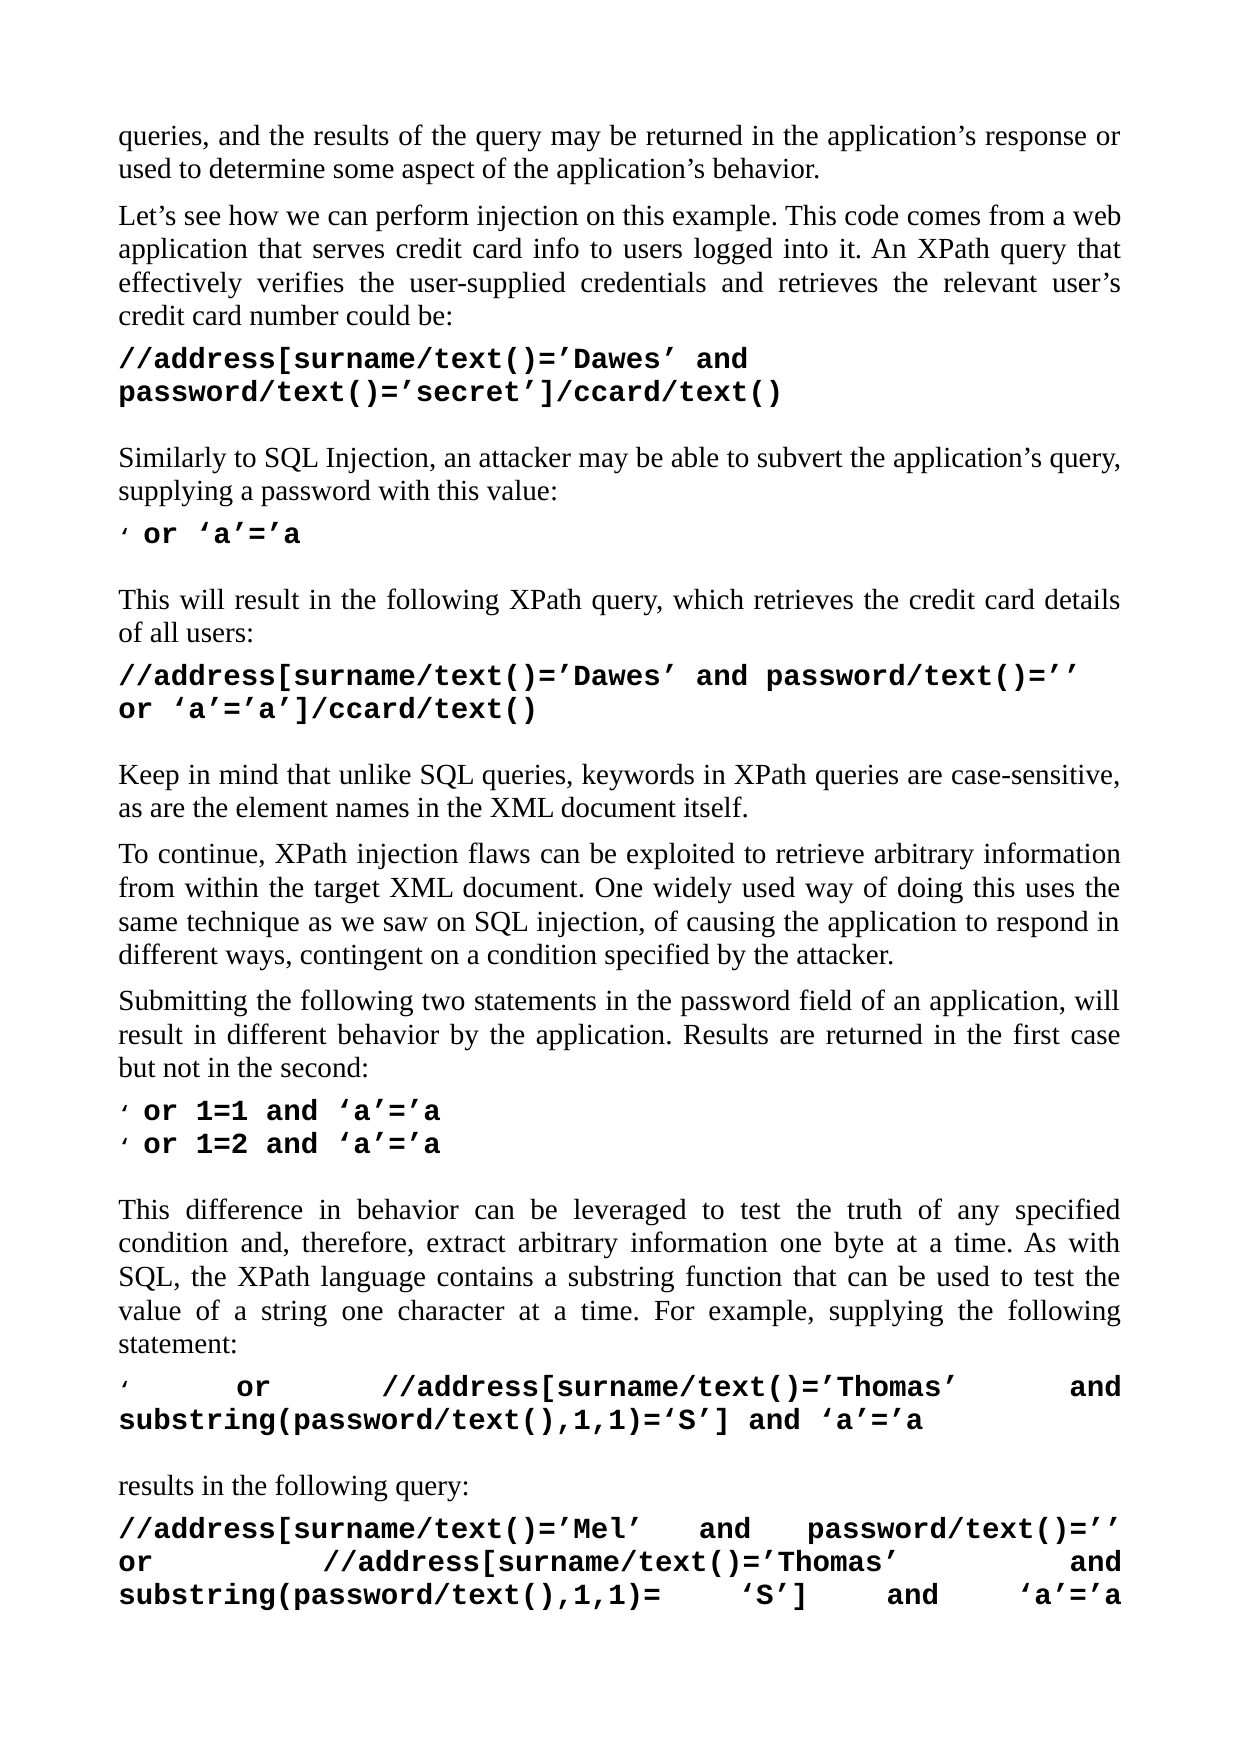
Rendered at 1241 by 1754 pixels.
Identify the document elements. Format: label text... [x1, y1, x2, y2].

text //address[surname/text()=’Dawes’ and password/text()=’’ or ‘a’=’a’]/ccard/text() [118, 662, 1122, 728]
text //address[surname/text()=’Mel’ and password/text()=’’ or //address[surname/text()=’Thomas’ and substring(password/text(),1,1)= ‘S’] and ‘a’=’a [118, 1514, 1122, 1613]
text To continue, XPath injection flaws can be exploited to retrieve arbitrary information from within the target XML document. One widely used way of doing this uses the same technique as we saw on SQL injection, of causing the application to respond in different ways, contingent on a condition specified by the attacker. [118, 837, 1122, 971]
text Submitting the following two statements in the password field of an application, will result in different behavior by the application. Results are returned in the first case but not in the second: [118, 983, 1122, 1084]
text This will result in the following XPath query, which retrieves the credit card details of all users: [118, 582, 1122, 649]
text //address[surname/text()=’Dawes’ and password/text()=’secret’]/ccard/text() [118, 344, 1122, 410]
text This difference in behavior can be leveraged to test the truth of any specified condition and, therefore, extract arbitrary information one byte at a time. As with SQL, the XPath language contains a substring function that can be used to test the value of a string one character at a time. For example, supplying the following statement: [118, 1192, 1122, 1360]
text ‘ or //address[surname/text()=’Thomas’ and substring(password/text(),1,1)=‘S’] and ‘a’=’a [118, 1372, 1122, 1438]
text Let’s see how we can perform injection on this example. This code comes from a web application that serves credit card info to users logged into it. An XPath query that effectively verifies the user-supplied credentials and retrieves the relevant user’s credit card number could be: [118, 198, 1122, 332]
text ‘ or 1=2 and ‘a’=’a [118, 1129, 1122, 1162]
text ‘ or ‘a’=’a [118, 519, 1122, 552]
text results in the following query: [118, 1468, 1122, 1501]
text Similarly to SQL Injection, an attacker may be able to subvert the application’s query, supplying a password with this value: [118, 440, 1122, 507]
text ‘ or 1=1 and ‘a’=’a [118, 1096, 1122, 1129]
text queries, and the results of the query may be returned in the application’s response or used to determine some aspect of the application’s behavior. [118, 118, 1122, 185]
text Keep in mind that unlike SQL queries, keywords in XPath queries are case-sensitive, as are the element names in the XML document itself. [118, 757, 1122, 824]
